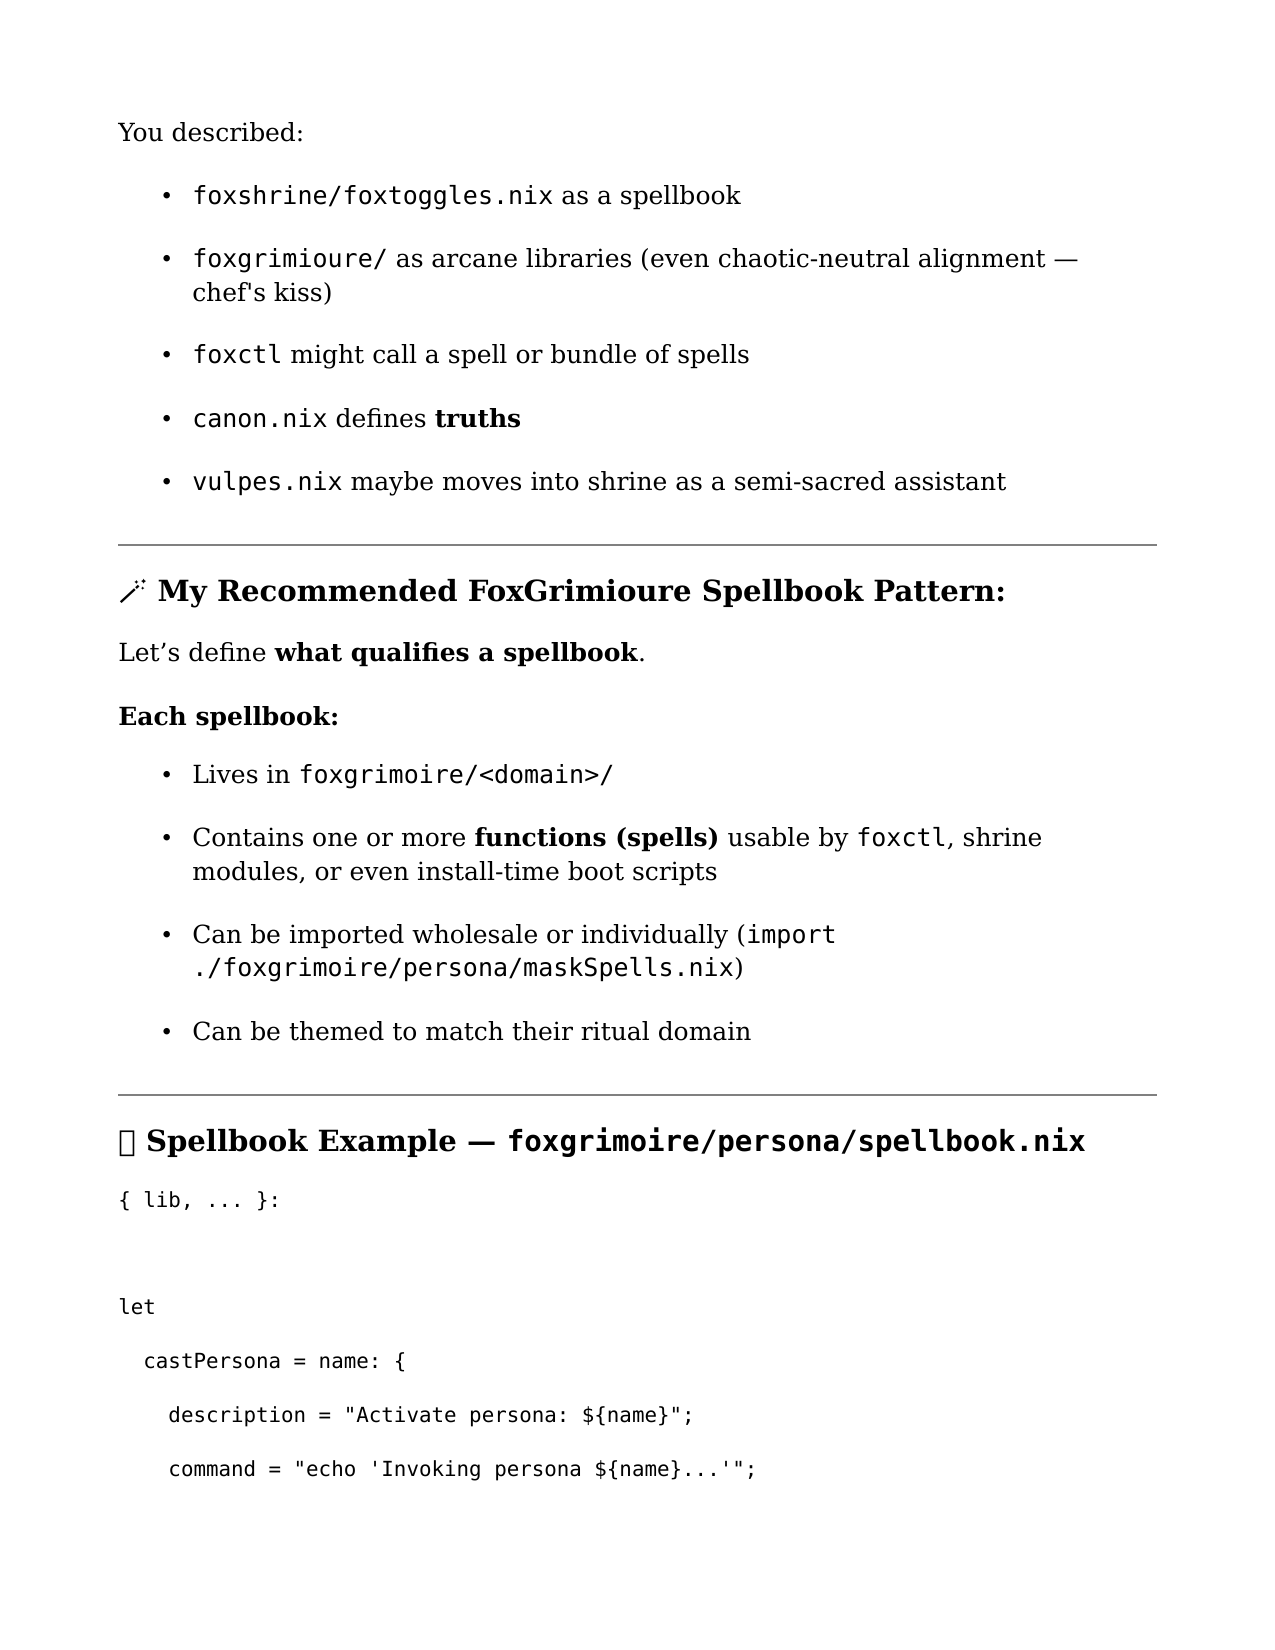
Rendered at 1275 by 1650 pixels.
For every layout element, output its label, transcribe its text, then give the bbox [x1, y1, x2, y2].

text let [118, 1295, 1157, 1320]
list Contains one or more functions (spells) usable by foxctl, shrine modules, or even install-time boot scripts [162, 823, 1157, 886]
list Can be themed to match their ritual domain [162, 1017, 1157, 1046]
text Let’s define what qualifies a spellbook. [118, 638, 1157, 668]
text command = "echo 'Invoking persona ${name}...'"; [118, 1457, 1157, 1481]
list foxgrimioure/ as arcane libraries (even chaotic-neutral alignment — chef's kiss) [162, 244, 1157, 307]
text You described: [118, 118, 1157, 147]
text castPersona = name: { [118, 1349, 1157, 1373]
list Lives in foxgrimoire/<domain>/ [162, 760, 1157, 789]
subtitle Each spellbook: [118, 701, 1157, 731]
list vulpes.nix maybe moves into shrine as a semi-sacred assistant [162, 467, 1157, 496]
subtitle 🔧 Spellbook Example — foxgrimoire/persona/spellbook.nix [118, 1124, 1157, 1158]
text { lib, ... }: [118, 1188, 1157, 1212]
list foxshrine/foxtoggles.nix as a spellbook [162, 181, 1157, 210]
text description = "Activate persona: ${name}"; [118, 1403, 1157, 1427]
subtitle 🪄 My Recommended FoxGrimioure Spellbook Pattern: [118, 574, 1157, 609]
list Can be imported wholesale or individually (import ./foxgrimoire/persona/maskSpells.nix) [162, 920, 1157, 983]
list foxctl might call a spell or bundle of spells [162, 341, 1157, 370]
list canon.nix defines truths [162, 404, 1157, 433]
